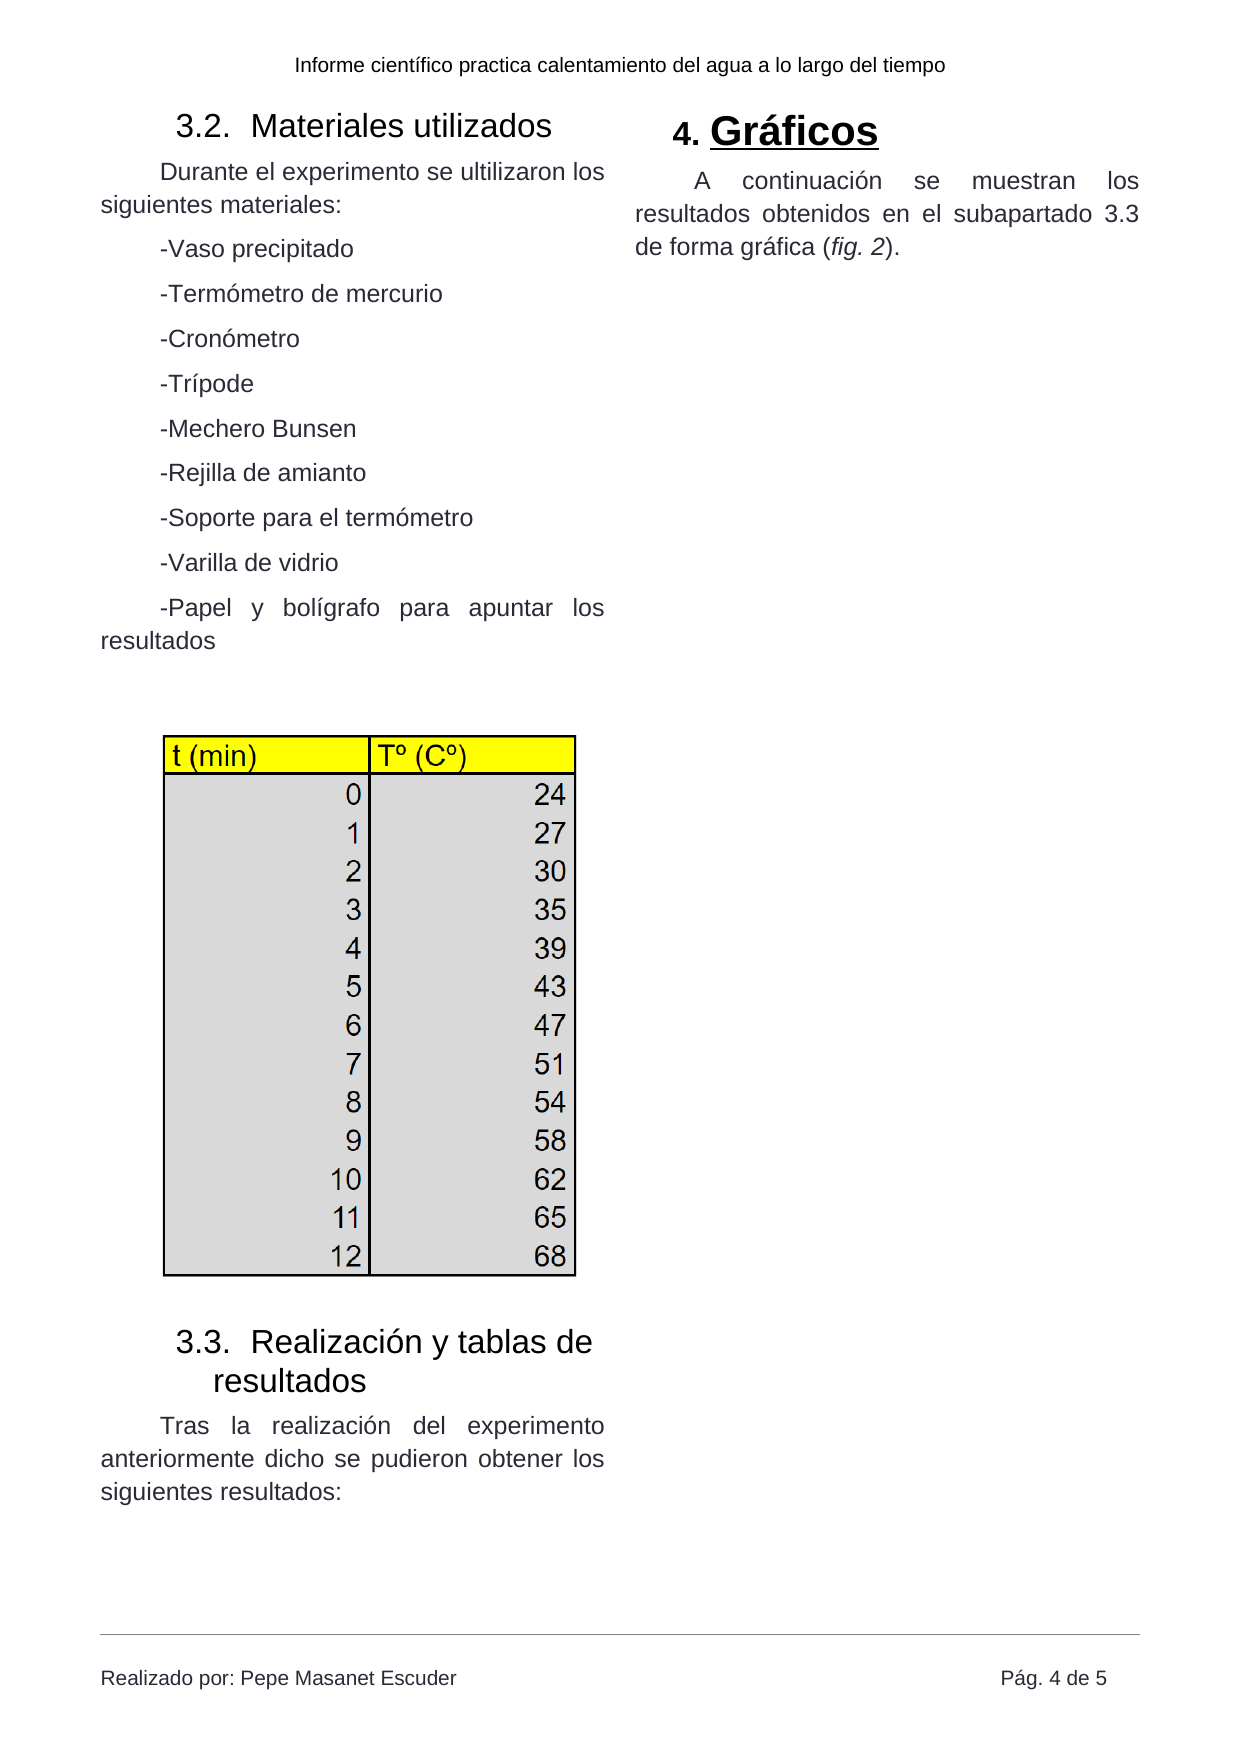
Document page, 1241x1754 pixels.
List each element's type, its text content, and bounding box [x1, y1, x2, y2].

text Durante el experimento se ultilizaron los siguientes materiales: [100, 157, 605, 218]
text -Cronómetro [100, 324, 605, 353]
subtitle Realización y tablas de resultados [175, 701, 605, 1399]
text -Rejilla de amianto [100, 458, 605, 487]
text -Soporte para el termómetro [100, 503, 605, 532]
text Tras la realización del experimento anteriormente dicho se pudieron obtener los siguientes resultados: [100, 1411, 605, 1506]
picture [162, 735, 577, 1277]
text -Vaso precipitado [100, 234, 605, 263]
subtitle Materiales utilizados [175, 106, 605, 145]
text A continuación se muestran los resultados obtenidos en el subapartado 3.3 de forma gráfica (fig. 2). [635, 166, 1140, 261]
text -Papel y bolígrafo para apuntar los resultados [100, 593, 605, 654]
text -Mechero Bunsen [100, 414, 605, 442]
subtitle Gráficos [672, 106, 1140, 154]
text -Trípode [100, 369, 605, 398]
text -Varilla de vidrio [100, 548, 605, 577]
text -Termómetro de mercurio [100, 279, 605, 308]
